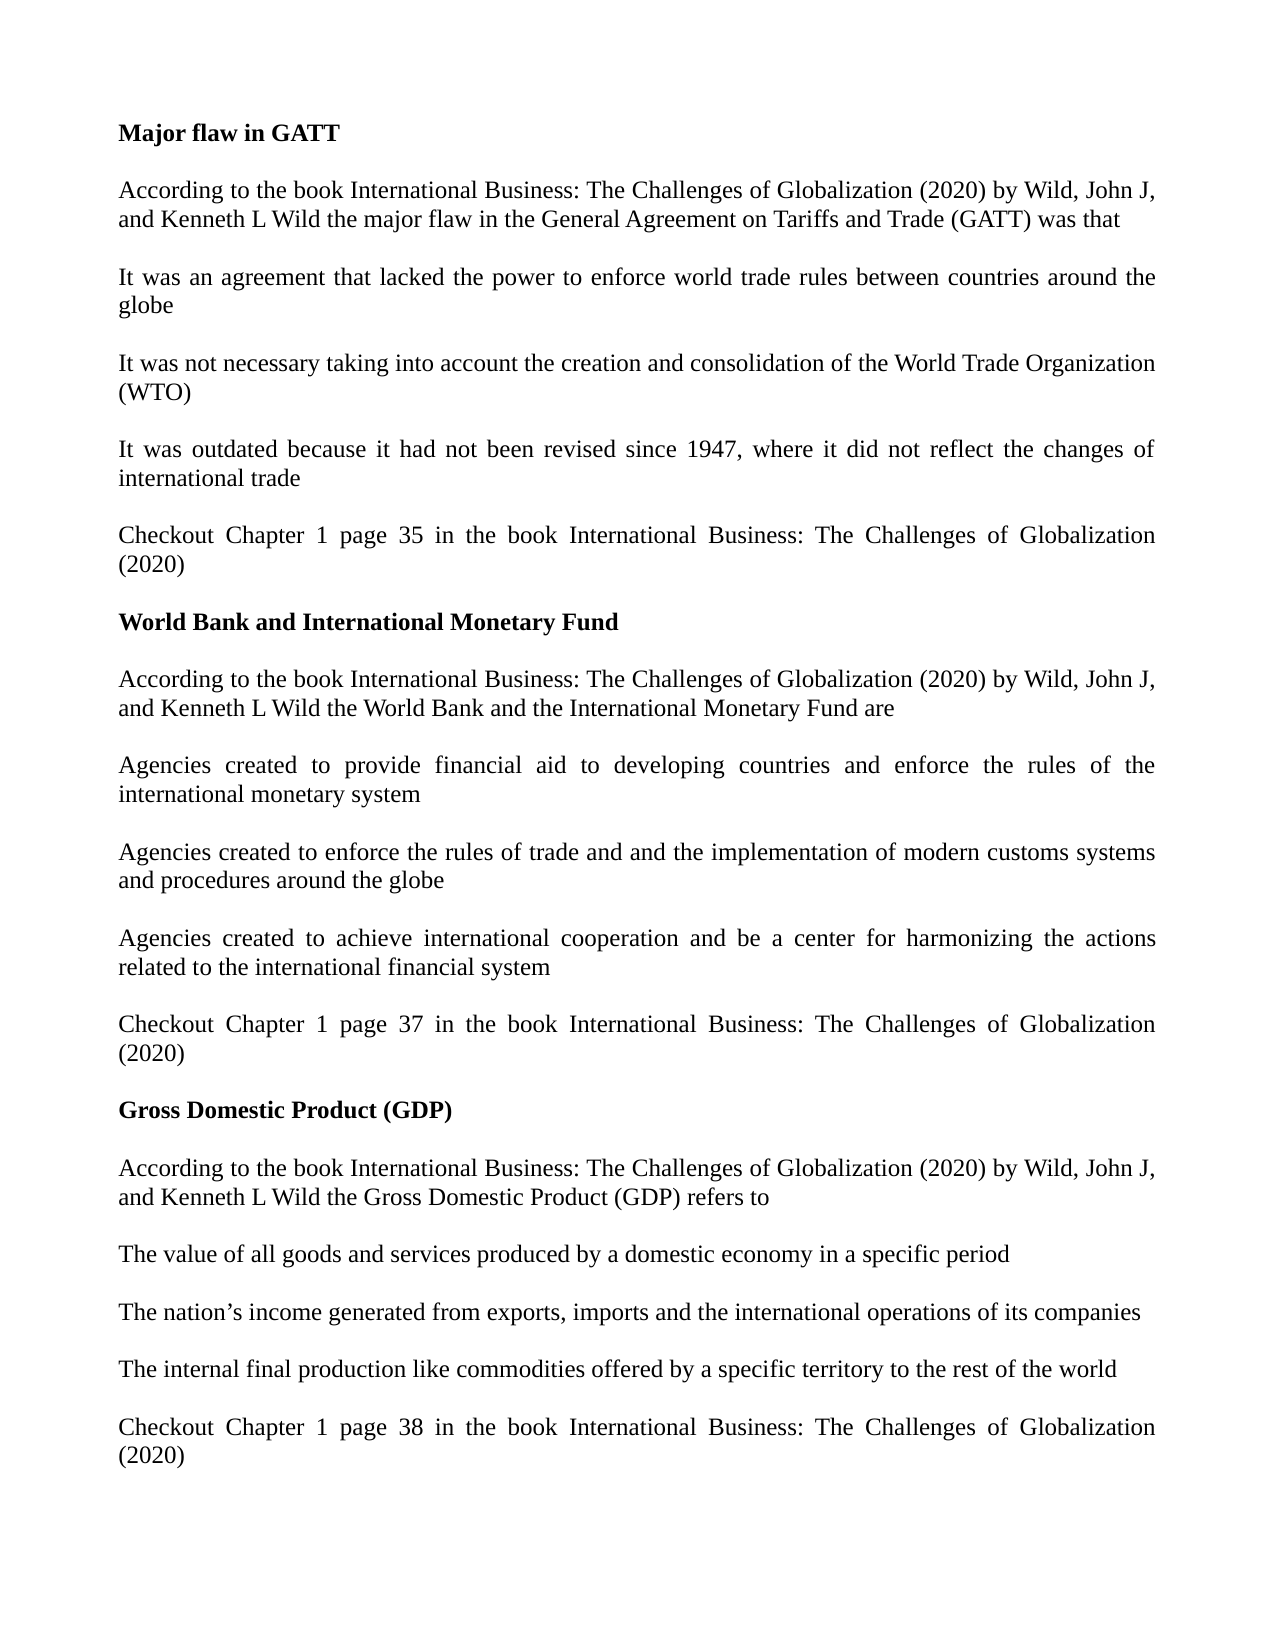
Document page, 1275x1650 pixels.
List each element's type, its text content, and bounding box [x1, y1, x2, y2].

text World Bank and International Monetary Fund [118, 607, 1157, 636]
text The nation’s income generated from exports, imports and the international operations of its companies [118, 1297, 1157, 1326]
text According to the book International Business: The Challenges of Globalization (2020) by Wild, John J, and Kenneth L Wild the Gross Domestic Product (GDP) refers to [118, 1153, 1157, 1211]
text The value of all goods and services produced by a domestic economy in a specific period [118, 1239, 1157, 1268]
text Agencies created to enforce the rules of trade and and the implementation of modern customs systems and procedures around the globe [118, 837, 1157, 894]
text Gross Domestic Product (GDP) [118, 1096, 1157, 1124]
text It was not necessary taking into account the creation and consolidation of the World Trade Organization (WTO) [118, 348, 1157, 406]
text Checkout Chapter 1 page 38 in the book International Business: The Challenges of Globalization (2020) [118, 1412, 1157, 1469]
text Checkout Chapter 1 page 37 in the book International Business: The Challenges of Globalization (2020) [118, 1009, 1157, 1067]
text It was outdated because it had not been revised since 1947, where it did not reflect the changes of international trade [118, 434, 1157, 492]
text The internal final production like commodities offered by a specific territory to the rest of the world [118, 1354, 1157, 1383]
text Agencies created to provide financial aid to developing countries and enforce the rules of the international monetary system [118, 751, 1157, 808]
text Major flaw in GATT [118, 118, 1157, 147]
text It was an agreement that lacked the power to enforce world trade rules between countries around the globe [118, 262, 1157, 319]
text Agencies created to achieve international cooperation and be a center for harmonizing the actions related to the international financial system [118, 923, 1157, 981]
text According to the book International Business: The Challenges of Globalization (2020) by Wild, John J, and Kenneth L Wild the World Bank and the International Monetary Fund are [118, 664, 1157, 722]
text According to the book International Business: The Challenges of Globalization (2020) by Wild, John J, and Kenneth L Wild the major flaw in the General Agreement on Tariffs and Trade (GATT) was that [118, 176, 1157, 233]
text Checkout Chapter 1 page 35 in the book International Business: The Challenges of Globalization (2020) [118, 521, 1157, 578]
